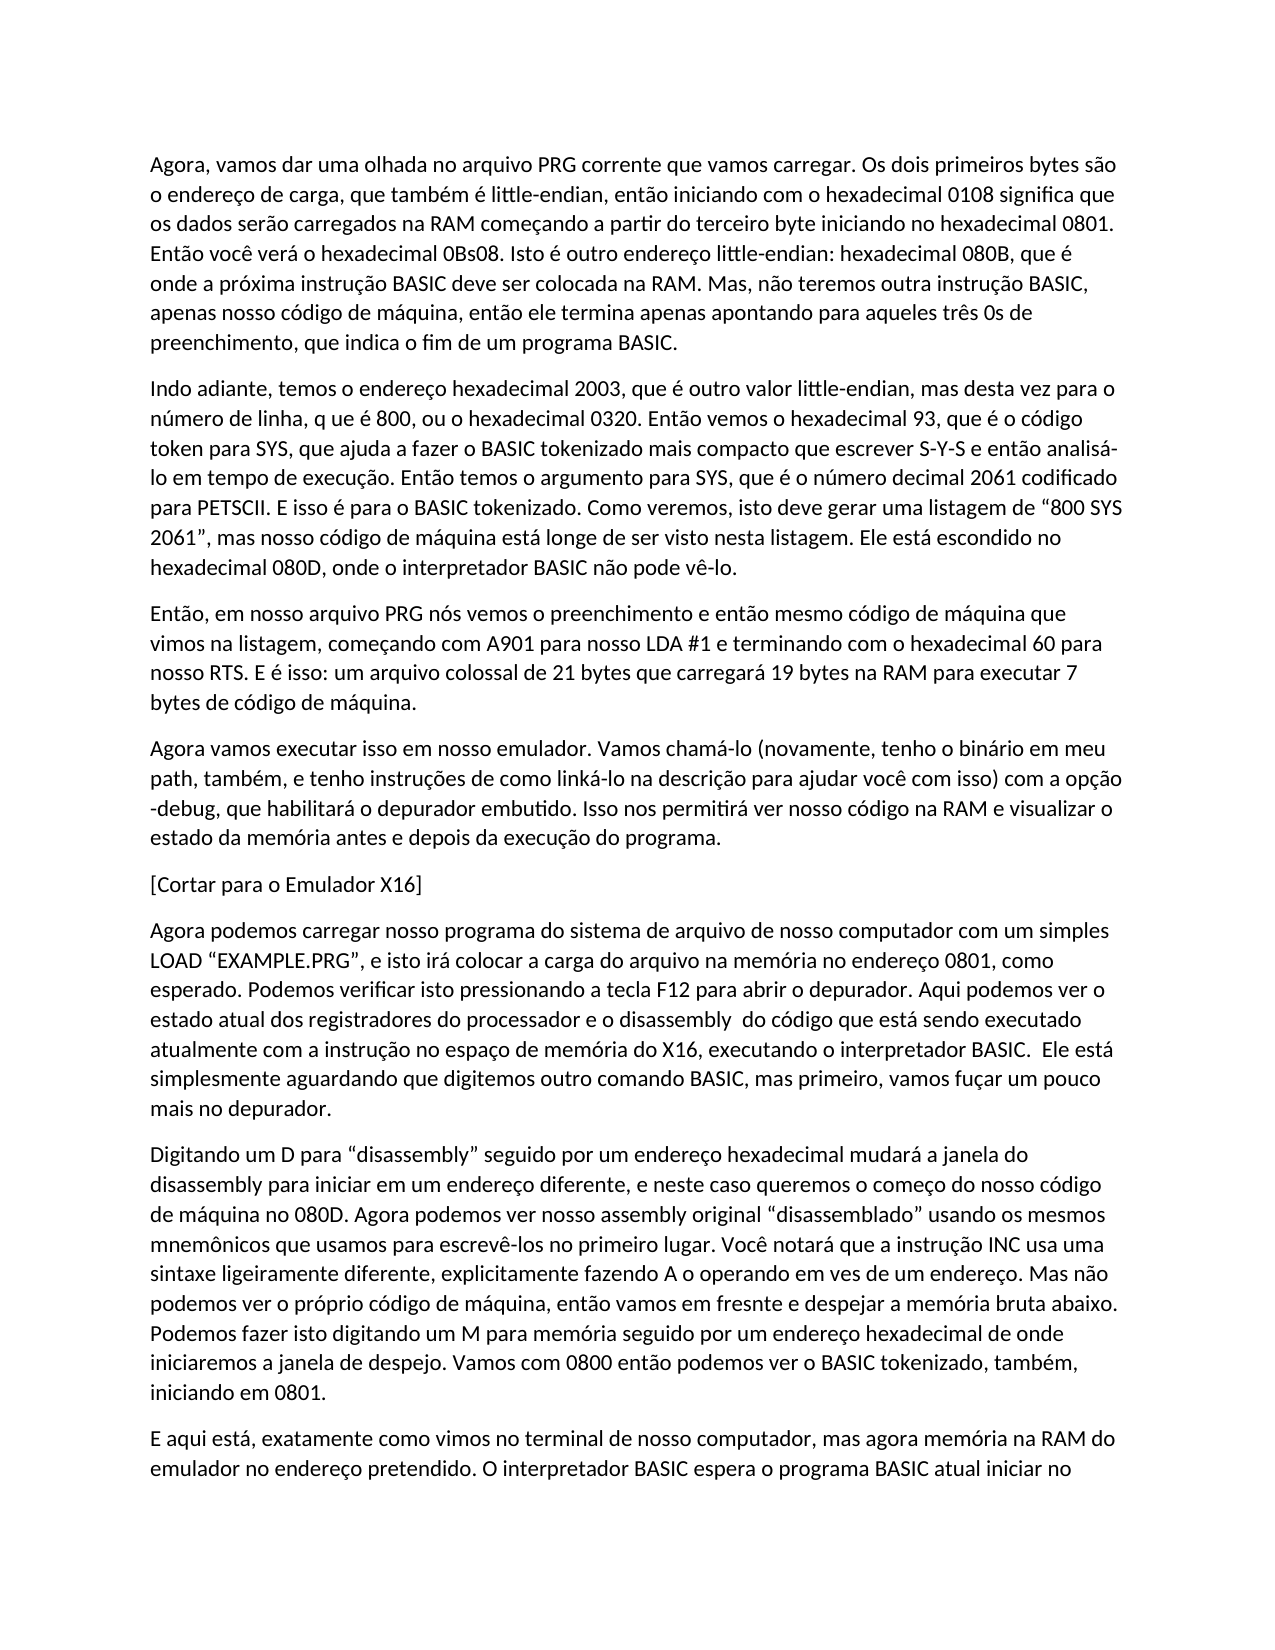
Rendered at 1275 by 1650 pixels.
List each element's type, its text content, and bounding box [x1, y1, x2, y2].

text [Cortar para o Emulador X16] [150, 870, 1125, 898]
text Agora, vamos dar uma olhada no arquivo PRG corrente que vamos carregar. Os dois primeiros bytes são o endereço de carga, que também é little-endian, então iniciando com o hexadecimal 0108 significa que os dados serão carregados na RAM começando a partir do terceiro byte iniciando no hexadecimal 0801. Então você verá o hexadecimal 0Bs08. Isto é outro endereço little-endian: hexadecimal 080B, que é onde a próxima instrução BASIC deve ser colocada na RAM. Mas, não teremos outra instrução BASIC, apenas nosso código de máquina, então ele termina apenas apontando para aqueles três 0s de preenchimento, que indica o fim de um programa BASIC. [150, 150, 1125, 356]
text Agora vamos executar isso em nosso emulador. Vamos chamá-lo (novamente, tenho o binário em meu path, também, e tenho instruções de como linká-lo na descrição para ajudar você com isso) com a opção -debug, que habilitará o depurador embutido. Isso nos permitirá ver nosso código na RAM e visualizar o estado da memória antes e depois da execução do programa. [150, 734, 1125, 851]
text E aqui está, exatamente como vimos no terminal de nosso computador, mas agora memória na RAM do emulador no endereço pretendido. O interpretador BASIC espera o programa BASIC atual iniciar no [150, 1424, 1125, 1482]
text Agora podemos carregar nosso programa do sistema de arquivo de nosso computador com um simples LOAD “EXAMPLE.PRG”, e isto irá colocar a carga do arquivo na memória no endereço 0801, como esperado. Podemos verificar isto pressionando a tecla F12 para abrir o depurador. Aqui podemos ver o estado atual dos registradores do processador e o disassembly do código que está sendo executado atualmente com a instrução no espaço de memória do X16, executando o interpretador BASIC. Ele está simplesmente aguardando que digitemos outro comando BASIC, mas primeiro, vamos fuçar um pouco mais no depurador. [150, 916, 1125, 1122]
text Indo adiante, temos o endereço hexadecimal 2003, que é outro valor little-endian, mas desta vez para o número de linha, q ue é 800, ou o hexadecimal 0320. Então vemos o hexadecimal 93, que é o código token para SYS, que ajuda a fazer o BASIC tokenizado mais compacto que escrever S-Y-S e então analisá-lo em tempo de execução. Então temos o argumento para SYS, que é o número decimal 2061 codificado para PETSCII. E isso é para o BASIC tokenizado. Como veremos, isto deve gerar uma listagem de “800 SYS 2061”, mas nosso código de máquina está longe de ser visto nesta listagem. Ele está escondido no hexadecimal 080D, onde o interpretador BASIC não pode vê-lo. [150, 374, 1125, 581]
text Digitando um D para “disassembly” seguido por um endereço hexadecimal mudará a janela do disassembly para iniciar em um endereço diferente, e neste caso queremos o começo do nosso código de máquina no 080D. Agora podemos ver nosso assembly original “disassemblado” usando os mesmos mnemônicos que usamos para escrevê-los no primeiro lugar. Você notará que a instrução INC usa uma sintaxe ligeiramente diferente, explicitamente fazendo A o operando em ves de um endereço. Mas não podemos ver o próprio código de máquina, então vamos em fresnte e despejar a memória bruta abaixo. Podemos fazer isto digitando um M para memória seguido por um endereço hexadecimal de onde iniciaremos a janela de despejo. Vamos com 0800 então podemos ver o BASIC tokenizado, também, iniciando em 0801. [150, 1141, 1125, 1406]
text Então, em nosso arquivo PRG nós vemos o preenchimento e então mesmo código de máquina que vimos na listagem, começando com A901 para nosso LDA #1 e terminando com o hexadecimal 60 para nosso RTS. E é isso: um arquivo colossal de 21 bytes que carregará 19 bytes na RAM para executar 7 bytes de código de máquina. [150, 599, 1125, 716]
